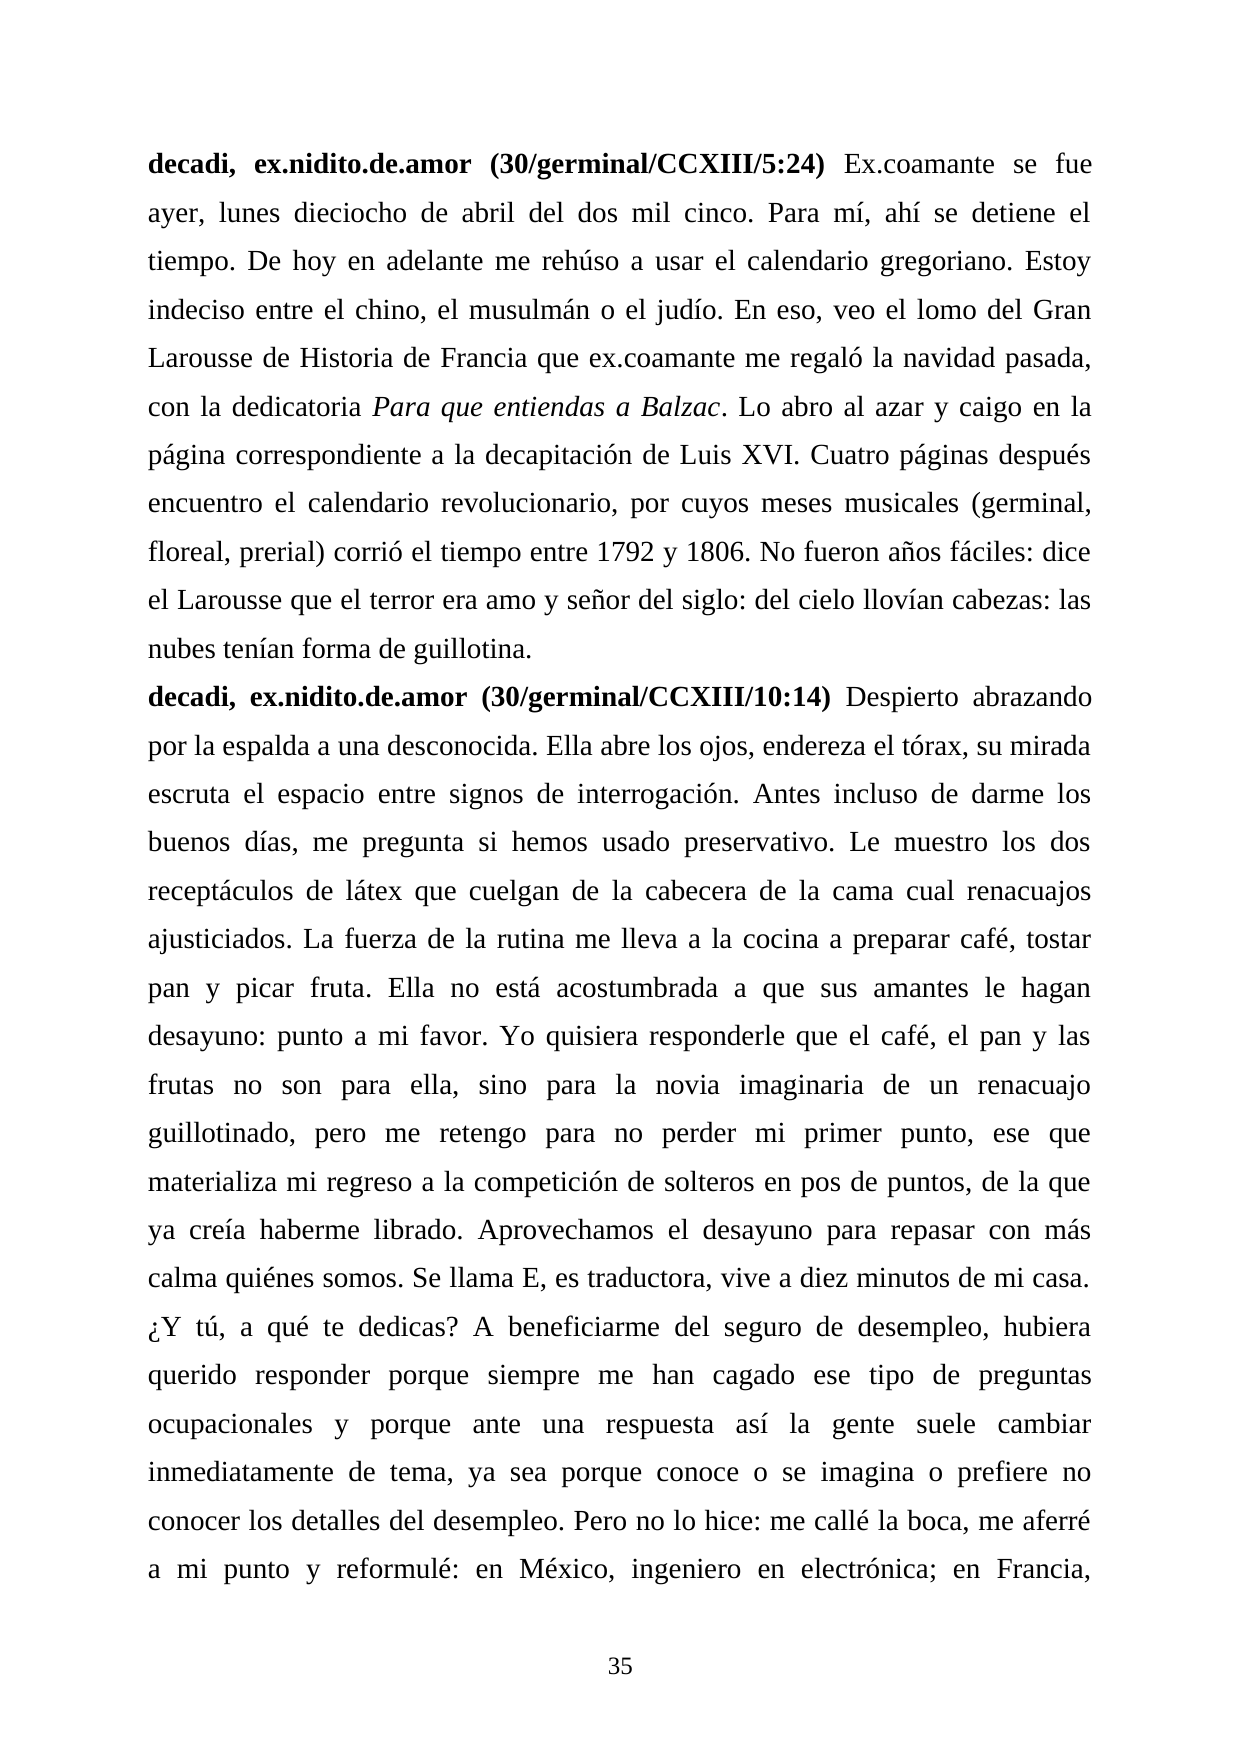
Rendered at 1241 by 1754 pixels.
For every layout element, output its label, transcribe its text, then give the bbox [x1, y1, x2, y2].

text decadi, ex.nidito.de.amor (30/germinal/CCXIII/10:14) Despierto abrazando por la espalda a una desconocida. Ella abre los ojos, endereza el tórax, su mirada escruta el espacio entre signos de interrogación. Antes incluso de darme los buenos días, me pregunta si hemos usado preservativo. Le muestro los dos receptáculos de látex que cuelgan de la cabecera de la cama cual renacuajos ajusticiados. La fuerza de la rutina me lleva a la cocina a preparar café, tostar pan y picar fruta. Ella no está acostumbrada a que sus amantes le hagan desayuno: punto a mi favor. Yo quisiera responderle que el café, el pan y las frutas no son para ella, sino para la novia imaginaria de un renacuajo guillotinado, pero me retengo para no perder mi primer punto, ese que materializa mi regreso a la competición de solteros en pos de puntos, de la que ya creía haberme librado. Aprovechamos el desayuno para repasar con más calma quiénes somos. Se llama E, es traductora, vive a diez minutos de mi casa. ¿Y tú, a qué te dedicas? A beneficiarme del seguro de desempleo, hubiera querido responder porque siempre me han cagado ese tipo de preguntas ocupacionales y porque ante una respuesta así la gente suele cambiar inmediatamente de tema, ya sea porque conoce o se imagina o prefiere no conocer los detalles del desempleo. Pero no lo hice: me callé la boca, me aferré a mi punto y reformulé: en México, ingeniero en electrónica; en Francia, [148, 681, 1092, 1585]
text decadi, ex.nidito.de.amor (30/germinal/CCXIII/5:24) Ex.coamante se fue ayer, lunes dieciocho de abril del dos mil cinco. Para mí, ahí se detiene el tiempo. De hoy en adelante me rehúso a usar el calendario gregoriano. Estoy indeciso entre el chino, el musulmán o el judío. En eso, veo el lomo del Gran Larousse de Historia de Francia que ex.coamante me regaló la navidad pasada, con la dedicatoria Para que entiendas a Balzac. Lo abro al azar y caigo en la página correspondiente a la decapitación de Luis XVI. Cuatro páginas después encuentro el calendario revolucionario, por cuyos meses musicales (germinal, floreal, prerial) corrió el tiempo entre 1792 y 1806. No fueron años fáciles: dice el Larousse que el terror era amo y señor del siglo: del cielo llovían cabezas: las nubes tenían forma de guillotina. [148, 148, 1092, 664]
